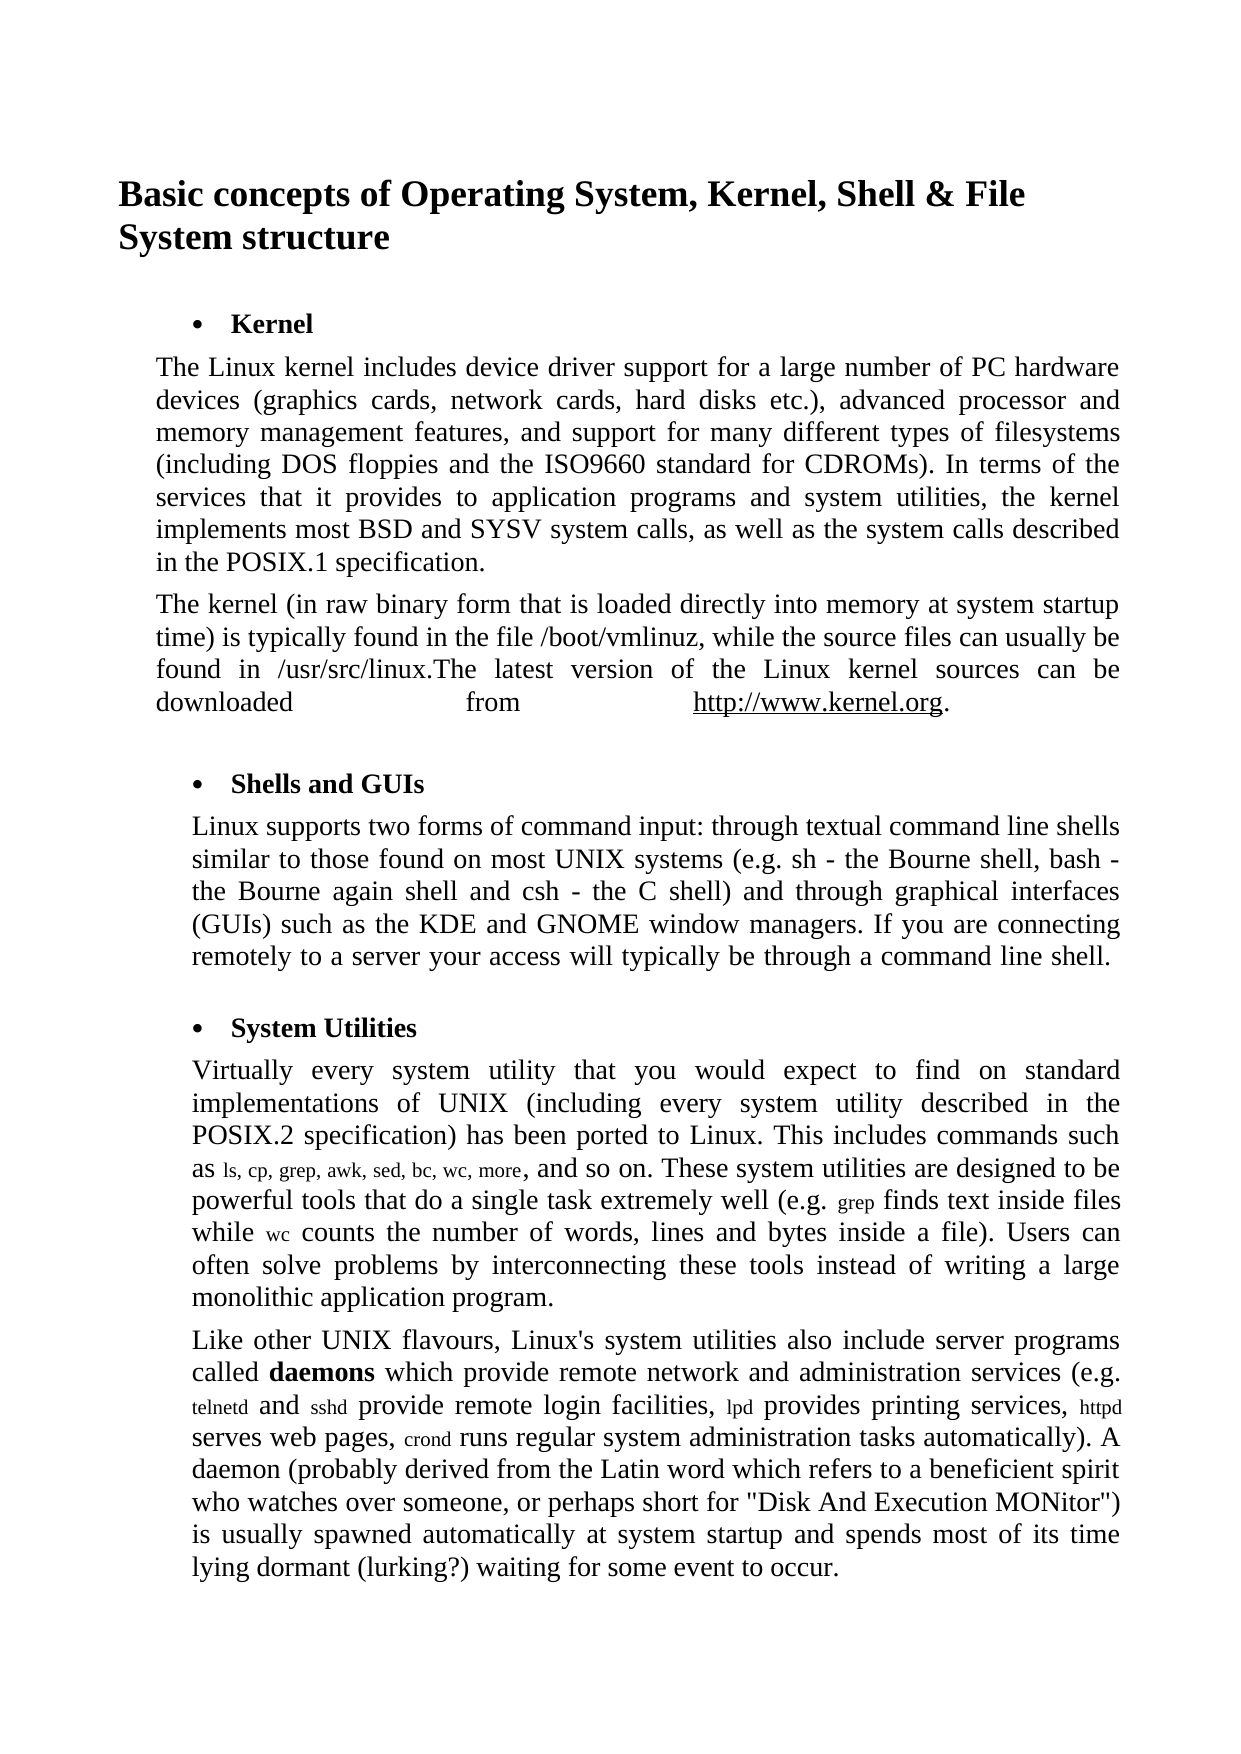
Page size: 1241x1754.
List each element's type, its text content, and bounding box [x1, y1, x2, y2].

text Basic concepts of Operating System, Kernel, Shell & File System structure [118, 172, 1122, 258]
text The Linux kernel includes device driver support for a large number of PC hardware devices (graphics cards, network cards, hard disks etc.), advanced processor and memory management features, and support for many different types of filesystems (including DOS floppies and the ISO9660 standard for CDROMs). In terms of the services that it provides to application programs and system utilities, the kernel implements most BSD and SYSV system calls, as well as the system calls described in the POSIX.1 specification. [156, 350, 1122, 577]
list System Utilities [193, 1011, 1122, 1043]
text Linux supports two forms of command input: through textual command line shells similar to those found on most UNIX systems (e.g. sh - the Bourne shell, bash - the Bourne again shell and csh - the C shell) and through graphical interfaces (GUIs) such as the KDE and GNOME window managers. If you are connecting remotely to a server your access will typically be through a command line shell. [192, 809, 1122, 1000]
text Virtually every system utility that you would expect to find on standard implementations of UNIX (including every system utility described in the POSIX.2 specification) has been ported to Linux. This includes commands such as ls, cp, grep, awk, sed, bc, wc, more, and so on. These system utilities are designed to be powerful tools that do a single task extremely well (e.g. grep finds text inside files while wc counts the number of words, lines and bytes inside a file). Users can often solve problems by interconnecting these tools instead of writing a large monolithic application program. [192, 1053, 1122, 1313]
list Kernel [193, 307, 1122, 340]
text The kernel (in raw binary form that is loaded directly into memory at system startup time) is typically found in the file /boot/vmlinuz, while the source files can usually be found in /usr/src/linux.The latest version of the Linux kernel sources can be downloaded from http://www.kernel.org. [156, 587, 1122, 746]
list Shells and GUIs [193, 767, 1122, 799]
text Like other UNIX flavours, Linux's system utilities also include server programs called daemons which provide remote network and administration services (e.g. telnetd and sshd provide remote login facilities, lpd provides printing services, httpd serves web pages, crond runs regular system administration tasks automatically). A daemon (probably derived from the Latin word which refers to a beneficient spirit who watches over someone, or perhaps short for "Disk And Execution MONitor") is usually spawned automatically at system startup and spends most of its time lying dormant (lurking?) waiting for some event to occur. [192, 1323, 1122, 1582]
